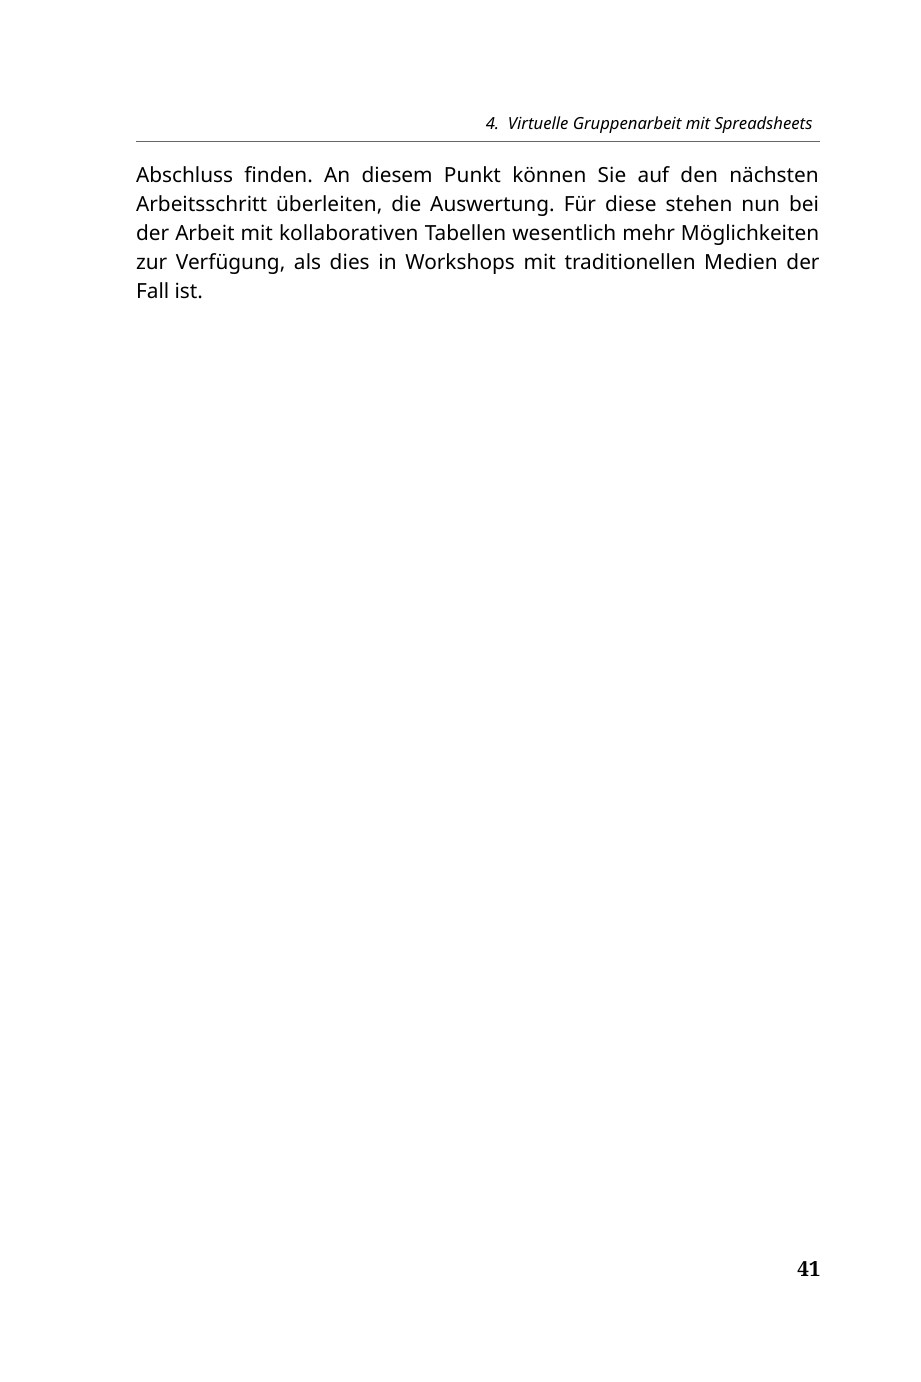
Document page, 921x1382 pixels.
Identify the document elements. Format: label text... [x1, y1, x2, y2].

text Abschluss finden. An diesem Punkt können Sie auf den nächsten Arbeitsschritt überleiten, die Auswertung. Für diese stehen nun bei der Arbeit mit kollaborativen Tabellen wesentlich mehr Möglichkeiten zur Verfügung, als dies in Workshops mit traditionellen Medien der Fall ist. [136, 159, 820, 304]
